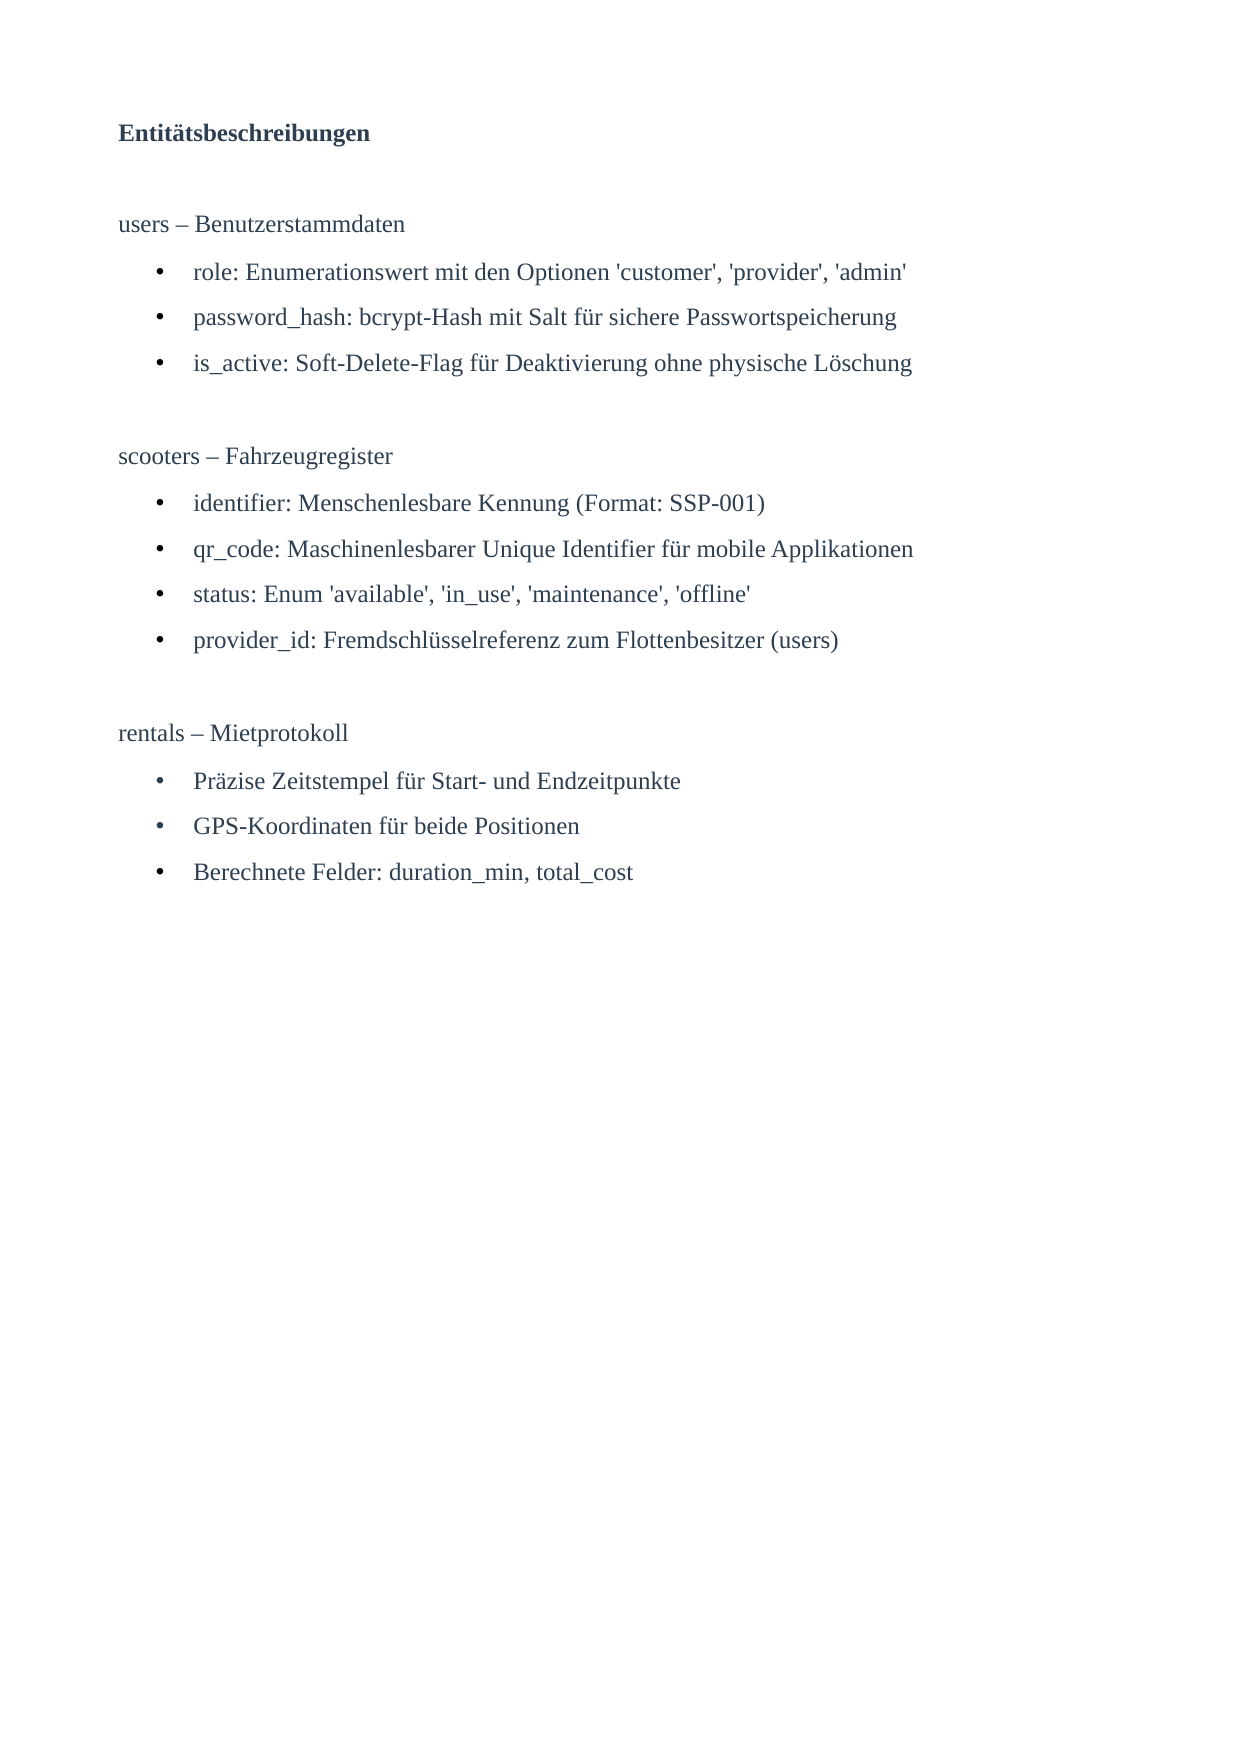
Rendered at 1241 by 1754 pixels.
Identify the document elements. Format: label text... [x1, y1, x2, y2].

text users – Benutzerstammdaten [118, 209, 1122, 238]
list role: Enumerationswert mit den Optionen 'customer', 'provider', 'admin' [156, 257, 1122, 285]
text scooters – Fahrzeugregister [118, 441, 1122, 469]
list password_hash: bcrypt-Hash mit Salt für sichere Passwortspeicherung [156, 302, 1122, 331]
list provider_id: Fremdschlüsselreferenz zum Flottenbesitzer (users) [156, 625, 1122, 654]
list qr_code: Maschinenlesbarer Unique Identifier für mobile Applikationen [156, 534, 1122, 563]
list Präzise Zeitstempel für Start- und Endzeitpunkte [156, 766, 1122, 794]
subtitle Entitätsbeschreibungen [118, 118, 1122, 147]
list Berechnete Felder: duration_min, total_cost [156, 857, 1122, 886]
list GPS-Koordinaten für beide Positionen [156, 811, 1122, 840]
text rentals – Mietprotokoll [118, 718, 1122, 747]
list is_active: Soft-Delete-Flag für Deaktivierung ohne physische Löschung [156, 348, 1122, 376]
list identifier: Menschenlesbare Kennung (Format: SSP-001) [156, 488, 1122, 517]
list status: Enum 'available', 'in_use', 'maintenance', 'offline' [156, 579, 1122, 608]
